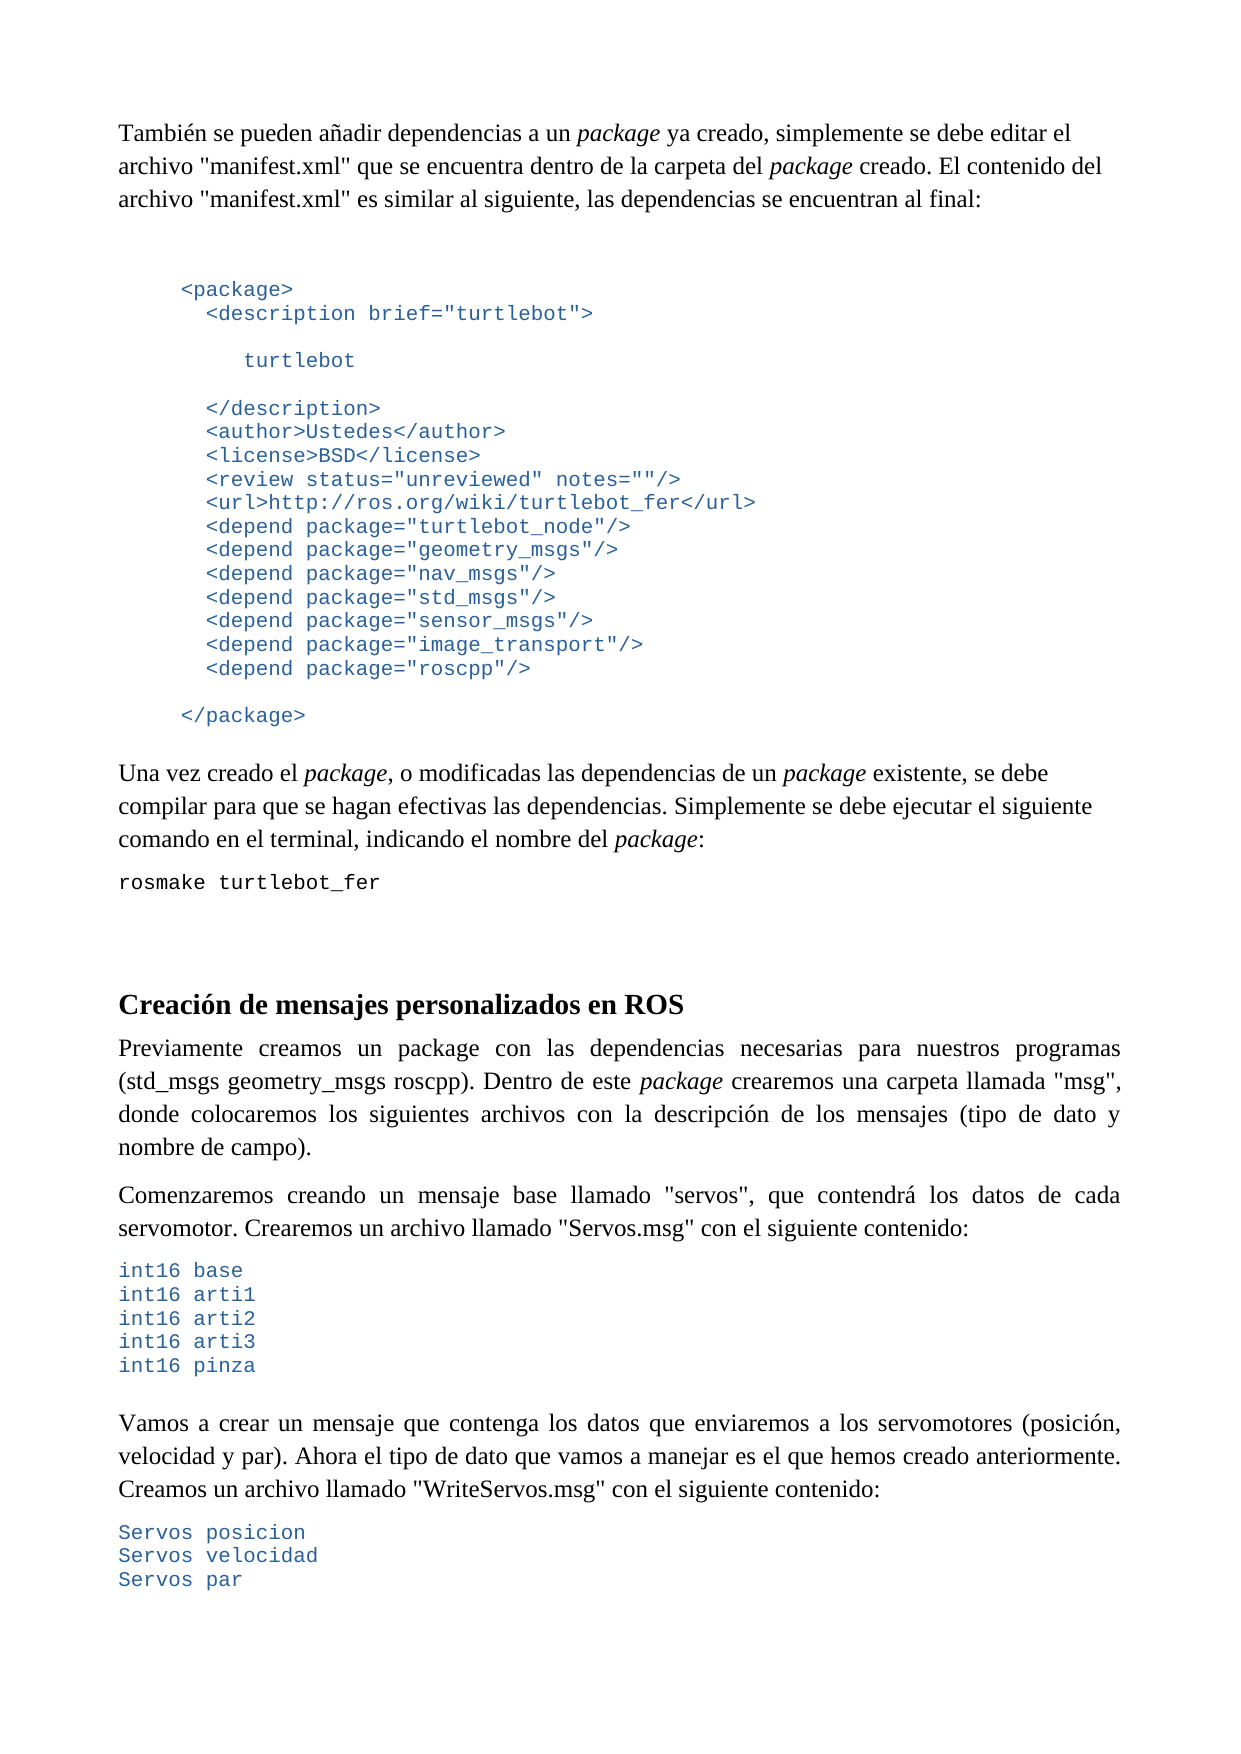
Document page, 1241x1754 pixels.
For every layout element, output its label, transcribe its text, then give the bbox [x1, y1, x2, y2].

text Vamos a crear un mensaje que contenga los datos que enviaremos a los servomotores (posición, velocidad y par). Ahora el tipo de dato que vamos a manejar es el que hemos creado anteriormente. Creamos un archivo llamado "WriteServos.msg" con el siguiente contenido: [118, 1408, 1122, 1503]
text </package> [118, 705, 1122, 729]
text <package> [118, 279, 1122, 303]
text int16 arti3 [118, 1331, 1122, 1355]
text int16 base [118, 1260, 1122, 1284]
text <url>http://ros.org/wiki/turtlebot_fer</url> [118, 492, 1122, 516]
subtitle Creación de mensajes personalizados en ROS [118, 987, 1122, 1021]
text int16 arti1 [118, 1284, 1122, 1308]
text rosmake turtlebot_fer [118, 872, 1122, 895]
text Comenzaremos creando un mensaje base llamado "servos", que contendrá los datos de cada servomotor. Crearemos un archivo llamado "Servos.msg" con el siguiente contenido: [118, 1180, 1122, 1242]
text <depend package="nav_msgs"/> [118, 563, 1122, 587]
text <depend package="sensor_msgs"/> [118, 610, 1122, 634]
text <description brief="turtlebot"> [118, 303, 1122, 327]
text <depend package="roscpp"/> [118, 658, 1122, 681]
text <review status="unreviewed" notes=""/> [118, 468, 1122, 492]
text <depend package="turtlebot_node"/> [118, 516, 1122, 539]
text </description> [118, 398, 1122, 421]
text Servos posicion [118, 1522, 1122, 1545]
text <depend package="std_msgs"/> [118, 587, 1122, 610]
text <depend package="image_transport"/> [118, 634, 1122, 658]
text Previamente creamos un package con las dependencias necesarias para nuestros programas (std_msgs geometry_msgs roscpp). Dentro de este package crearemos una carpeta llamada "msg", donde colocaremos los siguientes archivos con la descripción de los mensajes (tipo de dato y nombre de campo). [118, 1033, 1122, 1161]
text También se pueden añadir dependencias a un package ya creado, simplemente se debe editar el archivo "manifest.xml" que se encuentra dentro de la carpeta del package creado. El contenido del archivo "manifest.xml" es similar al siguiente, las dependencias se encuentran al final: [118, 118, 1122, 213]
text Servos par [118, 1569, 1122, 1593]
text <author>Ustedes</author> [118, 421, 1122, 445]
text <license>BSD</license> [118, 445, 1122, 468]
text int16 arti2 [118, 1308, 1122, 1331]
text turtlebot [118, 350, 1122, 374]
text Una vez creado el package, o modificadas las dependencias de un package existente, se debe compilar para que se hagan efectivas las dependencias. Simplemente se debe ejecutar el siguiente comando en el terminal, indicando el nombre del package: [118, 758, 1122, 853]
text <depend package="geometry_msgs"/> [118, 539, 1122, 563]
text int16 pinza [118, 1355, 1122, 1379]
text Servos velocidad [118, 1545, 1122, 1569]
